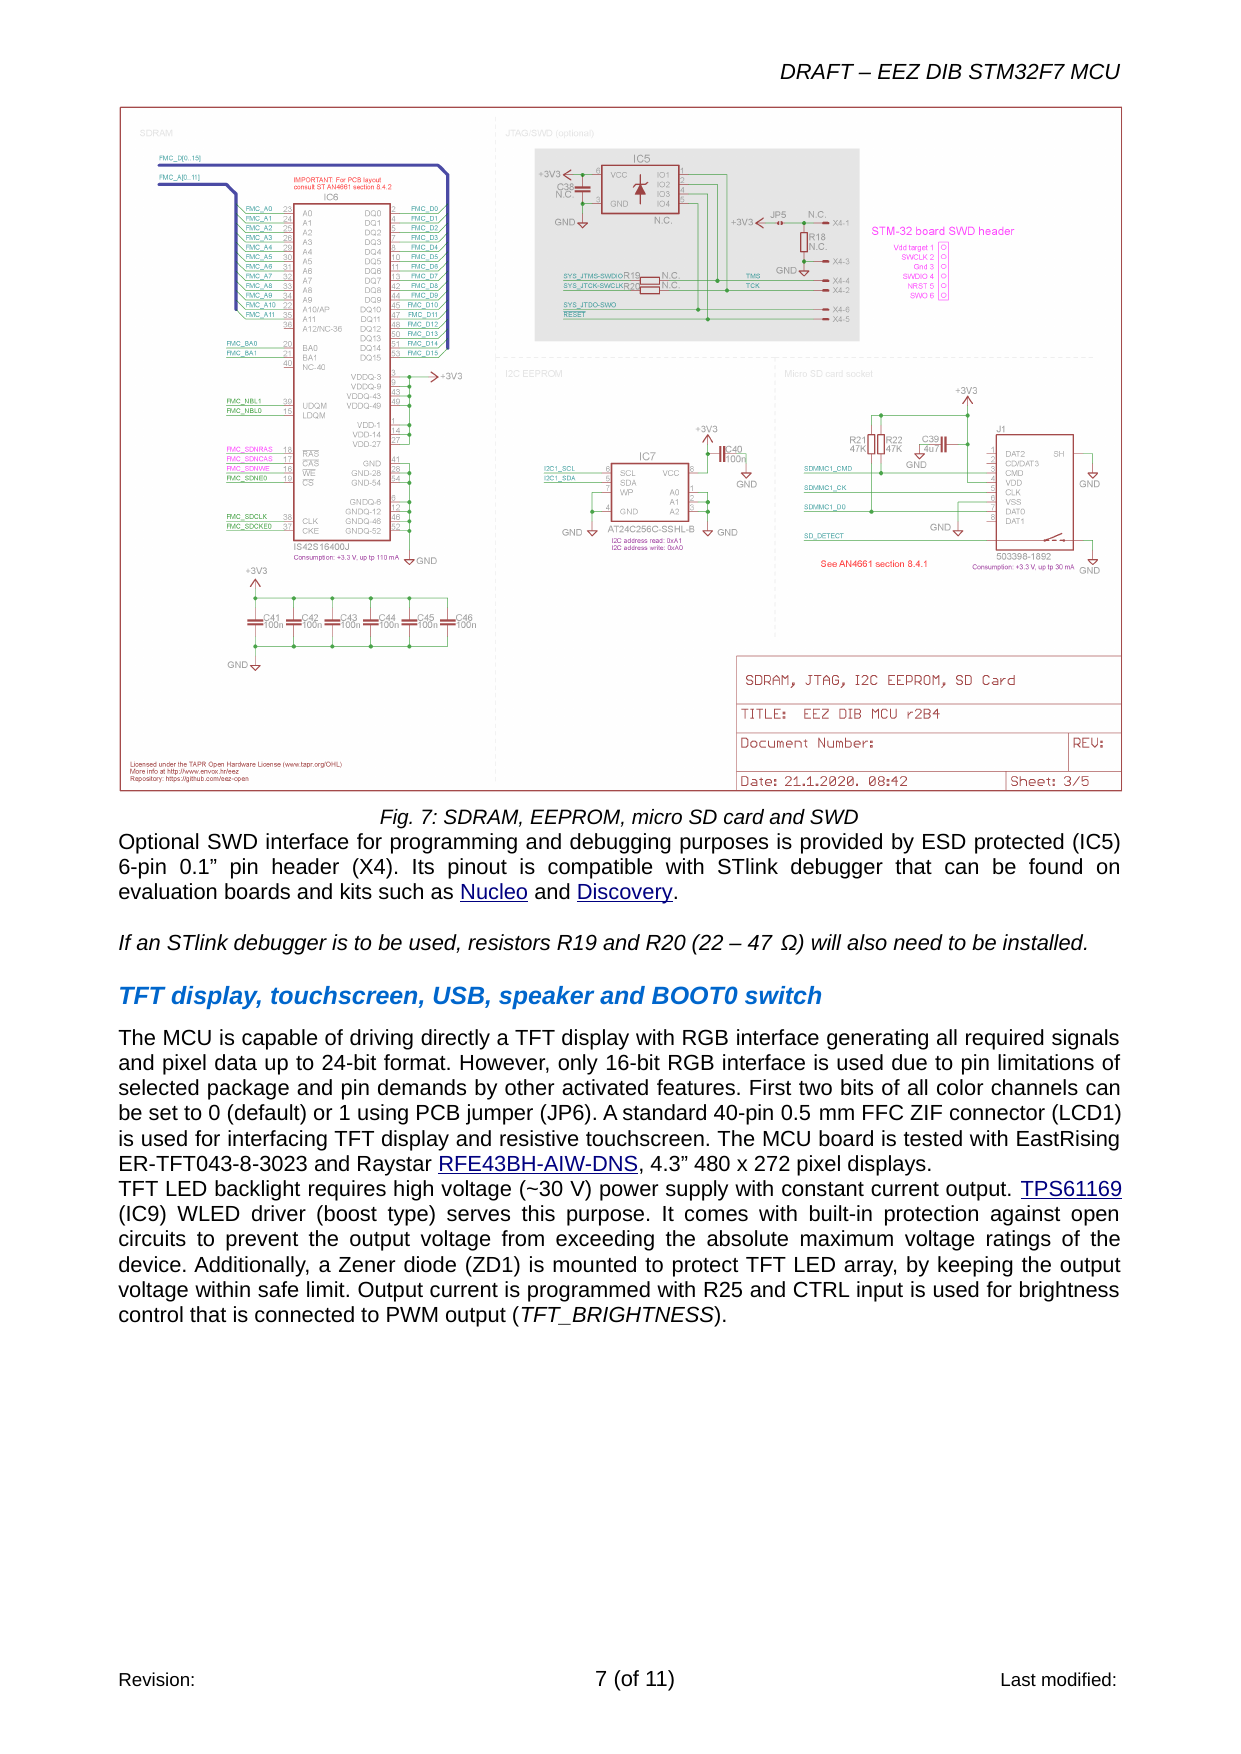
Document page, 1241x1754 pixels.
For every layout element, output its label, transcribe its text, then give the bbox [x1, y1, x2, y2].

text Optional SWD interface for programming and debugging purposes is provided by ESD protected (IC5) 6-pin 0.1” pin header (X4). Its pinout is compatible with STlink debugger that can be found on evaluation boards and kits such as Nucleo and Discovery. [118, 828, 1122, 904]
subtitle TFT display, touchscreen, USB, speaker and BOOT0 switch [118, 981, 1122, 1010]
text The MCU is capable of driving directly a TFT display with RGB interface generating all required signals and pixel data up to 24-bit format. However, only 16-bit RGB interface is used due to pin limitations of selected package and pin demands by other activated features. First two bits of all color channels can be set to 0 (default) or 1 using PCB jumper (JP6). A standard 40-pin 0.5 mm FFC ZIF connector (LCD1) is used for interfacing TFT display and resistive touchscreen. The MCU board is tested with EastRising ER-TFT043-8-3023 and Raystar RFE43BH-AIW-DNS, 4.3” 480 x 272 pixel displays. [118, 1025, 1122, 1176]
text If an STlink debugger is to be used, resistors R19 and R20 (22 – 47 Ω) will also need to be installed. [118, 929, 1122, 954]
text Fig. 7: SDRAM, EEPROM, micro SD card and SWD [118, 793, 1122, 828]
picture [118, 106, 1123, 793]
text TFT LED backlight requires high voltage (~30 V) power supply with constant current output. TPS61169 (IC9) WLED driver (boost type) serves this purpose. It comes with built-in protection against open circuits to prevent the output voltage from exceeding the absolute maximum voltage ratings of the device. Additionally, a Zener diode (ZD1) is mounted to protect TFT LED array, by keeping the output voltage within safe limit. Output current is programmed with R25 and CTRL input is used for brightness control that is connected to PWM output (TFT_BRIGHTNESS). [118, 1176, 1122, 1327]
